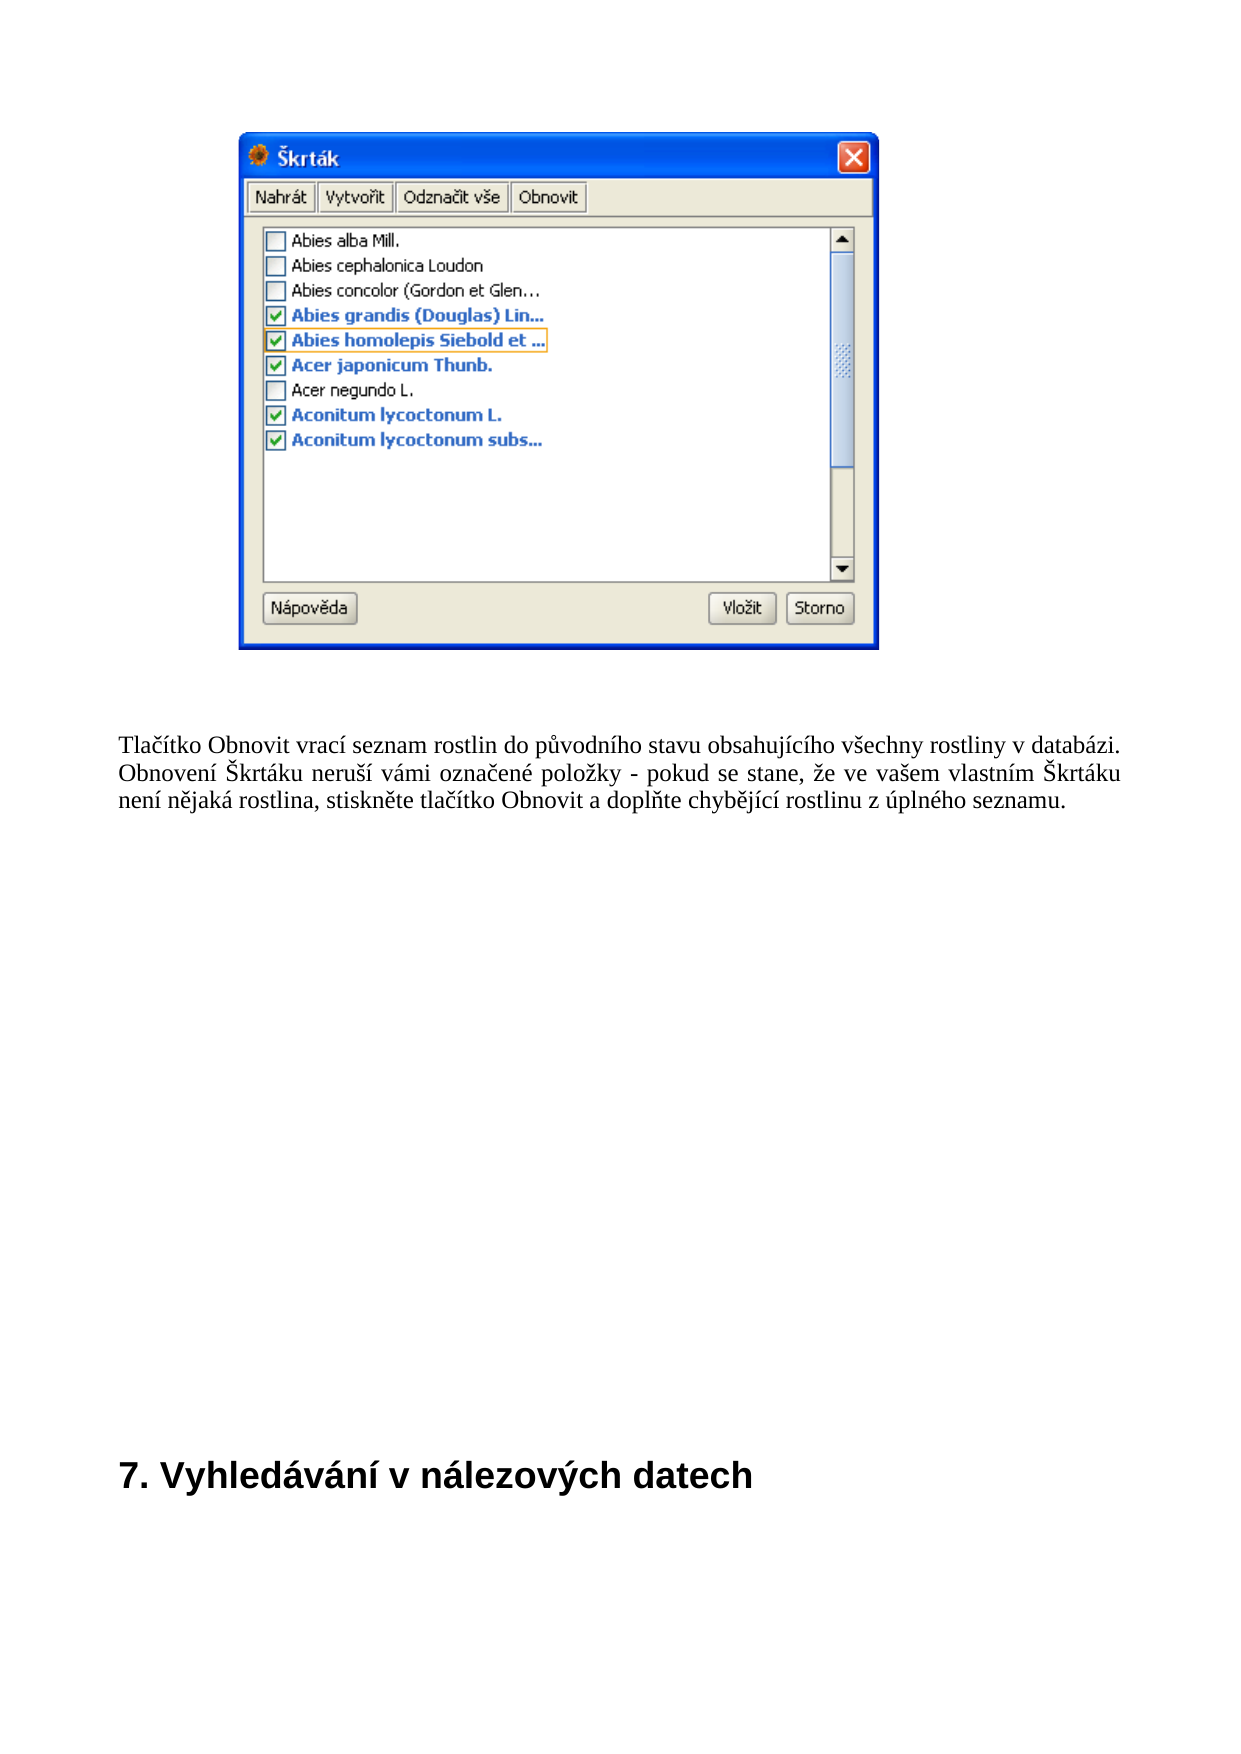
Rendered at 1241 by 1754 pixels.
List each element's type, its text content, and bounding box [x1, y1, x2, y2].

picture [238, 132, 880, 650]
subtitle 7. Vyhledávání v nálezových datech [118, 1455, 1122, 1497]
text Tlačítko Obnovit vrací seznam rostlin do původního stavu obsahujícího všechny rostliny v databázi. Obnovení Škrtáku neruší vámi označené položky - pokud se stane, že ve vašem vlastním Škrtáku není nějaká rostlina, stiskněte tlačítko Obnovit a doplňte chybějící rostlinu z úplného seznamu. [118, 731, 1122, 814]
